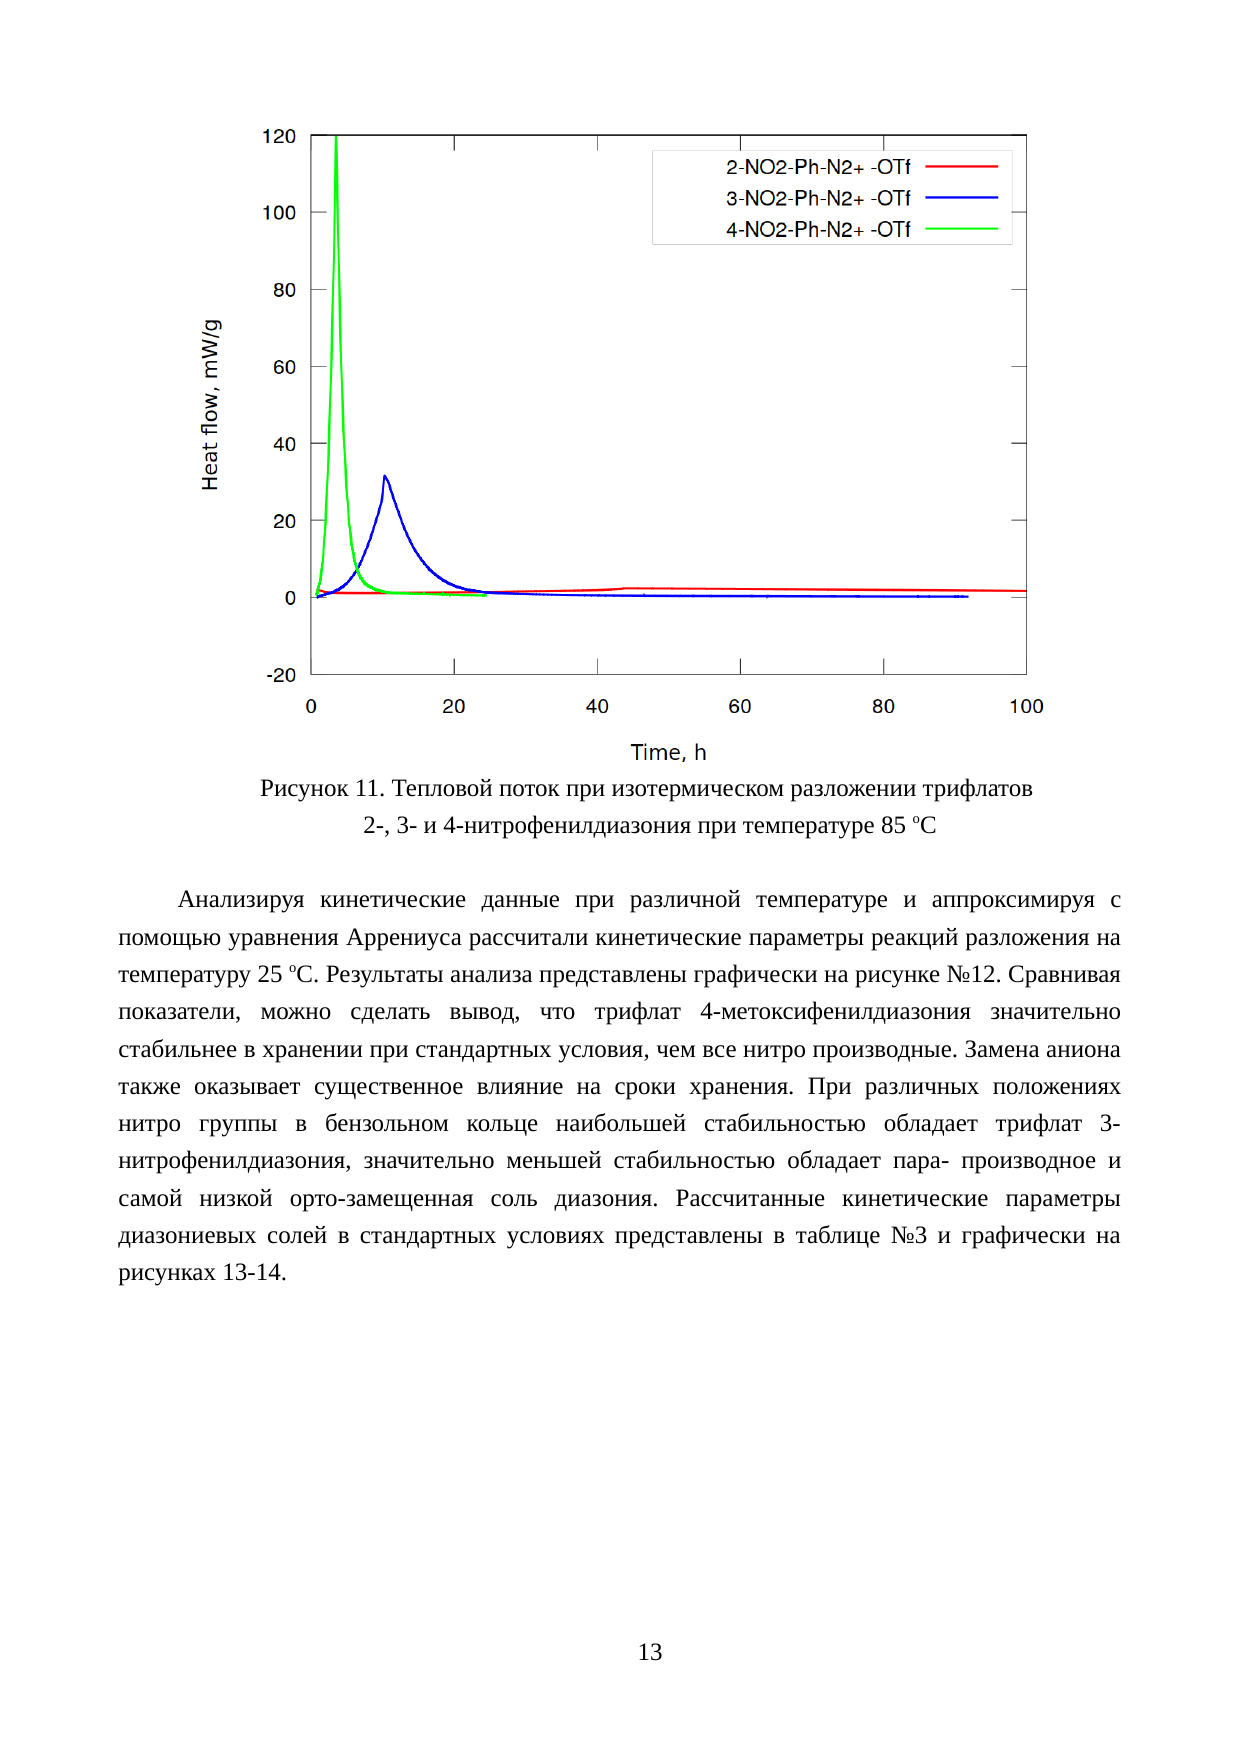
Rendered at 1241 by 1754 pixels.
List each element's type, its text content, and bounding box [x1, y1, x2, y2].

text Анализируя кинетические данные при различной температуре и аппроксимируя с помощью уравнения Аррениуса рассчитали кинетические параметры реакций разложения на температуру 25 оС. Результаты анализа представлены графически на рисунке №12. Сравнивая показатели, можно сделать вывод, что трифлат 4-метоксифенилдиазония значительно стабильнее в хранении при стандартных условия, чем все нитро производные. Замена аниона также оказывает существенное влияние на сроки хранения. При различных положениях нитро группы в бензольном кольце наибольшей стабильностью обладает трифлат 3-нитрофенилдиазония, значительно меньшей стабильностью обладает пара- производное и самой низкой орто-замещенная соль диазония. Рассчитанные кинетические параметры диазониевых солей в стандартных условиях представлены в таблице №3 и графически на рисунках 13-14. [118, 884, 1122, 1286]
picture [194, 125, 1046, 764]
text Рисунок 11. Тепловой поток при изотермическом разложении трифлатов [118, 126, 1122, 801]
text 2-, 3- и 4-нитрофенилдиазония при температуре 85 оС [118, 810, 1122, 839]
